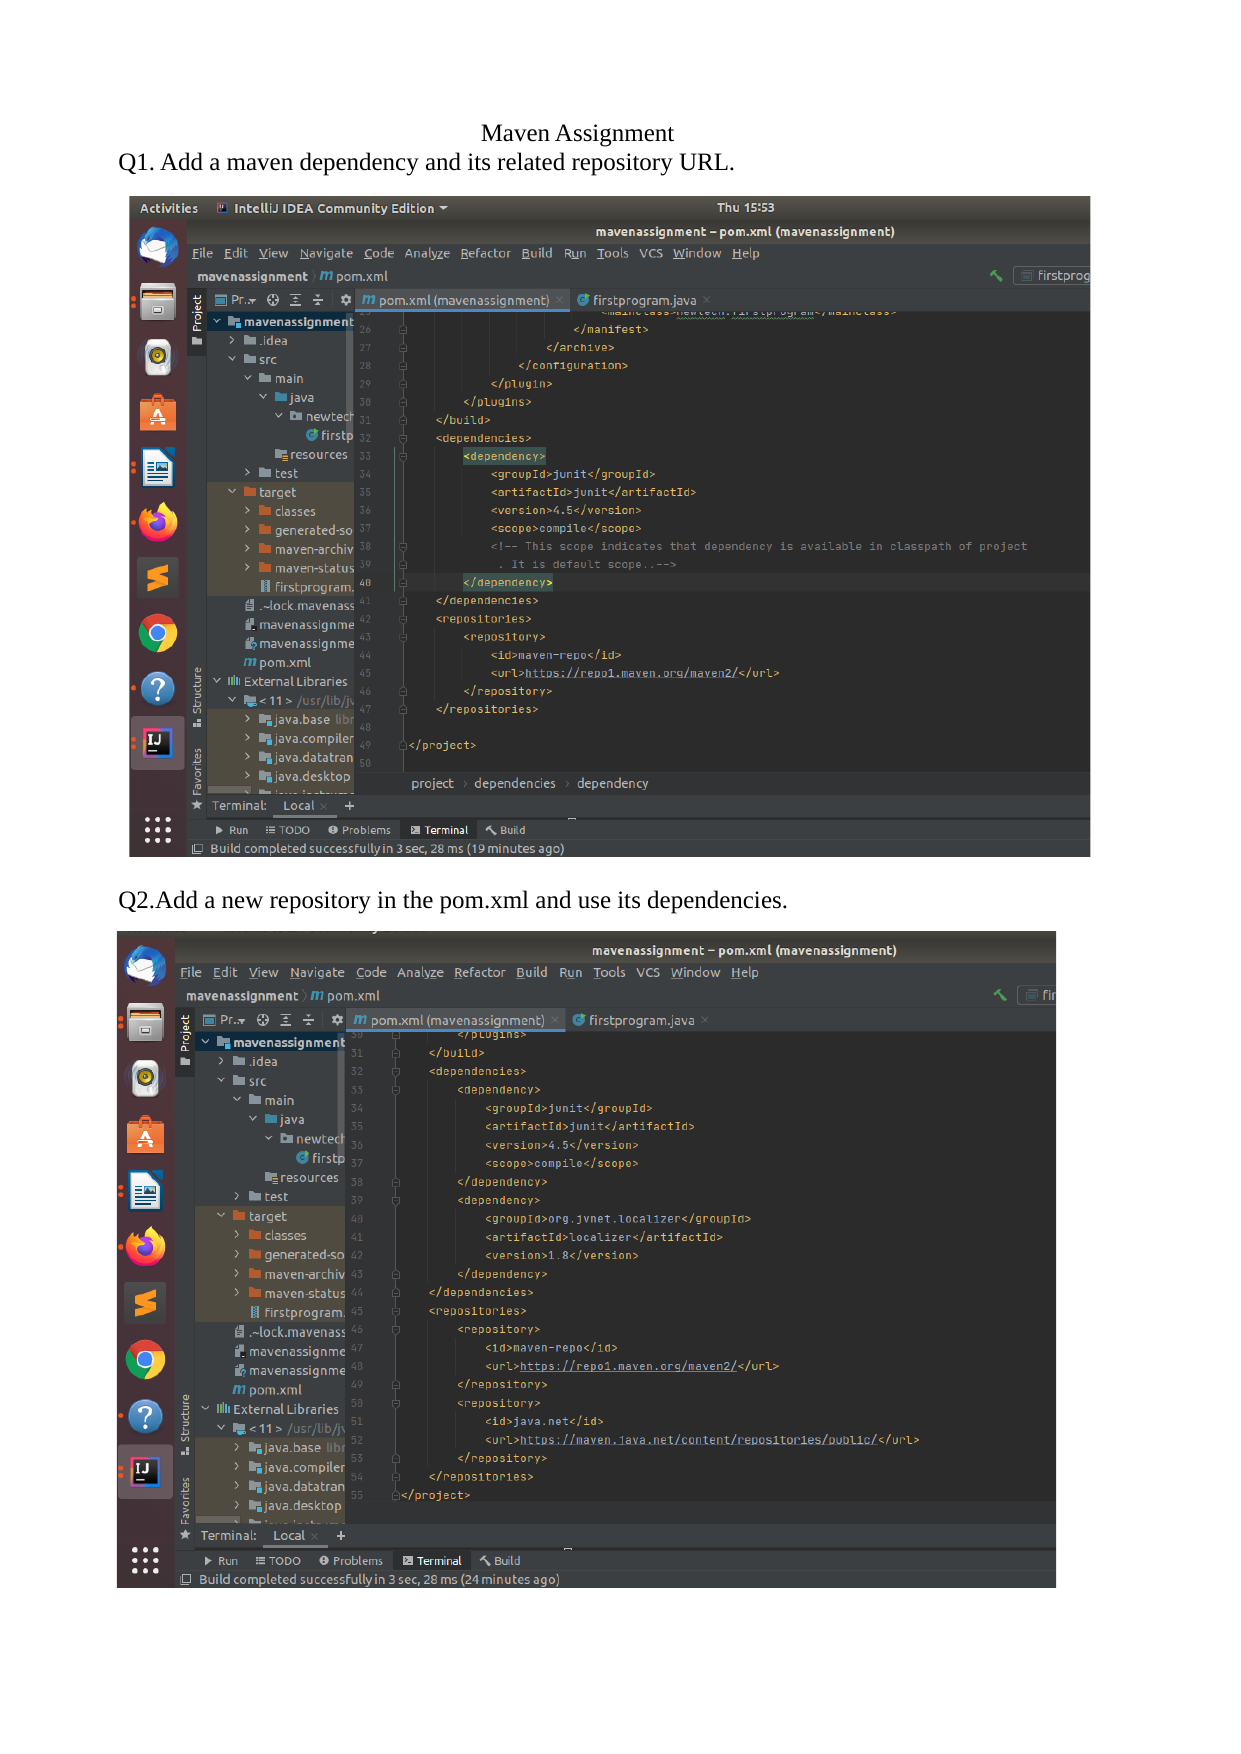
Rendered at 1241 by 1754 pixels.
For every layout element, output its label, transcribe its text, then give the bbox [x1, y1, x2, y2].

picture [116, 931, 1057, 1588]
text Q1. Add a maven dependency and its related repository URL. [118, 147, 1122, 176]
picture [129, 196, 1091, 857]
text Q2.Add a new repository in the pom.xml and use its dependencies. [118, 885, 1122, 914]
text Maven Assignment [118, 118, 1122, 147]
